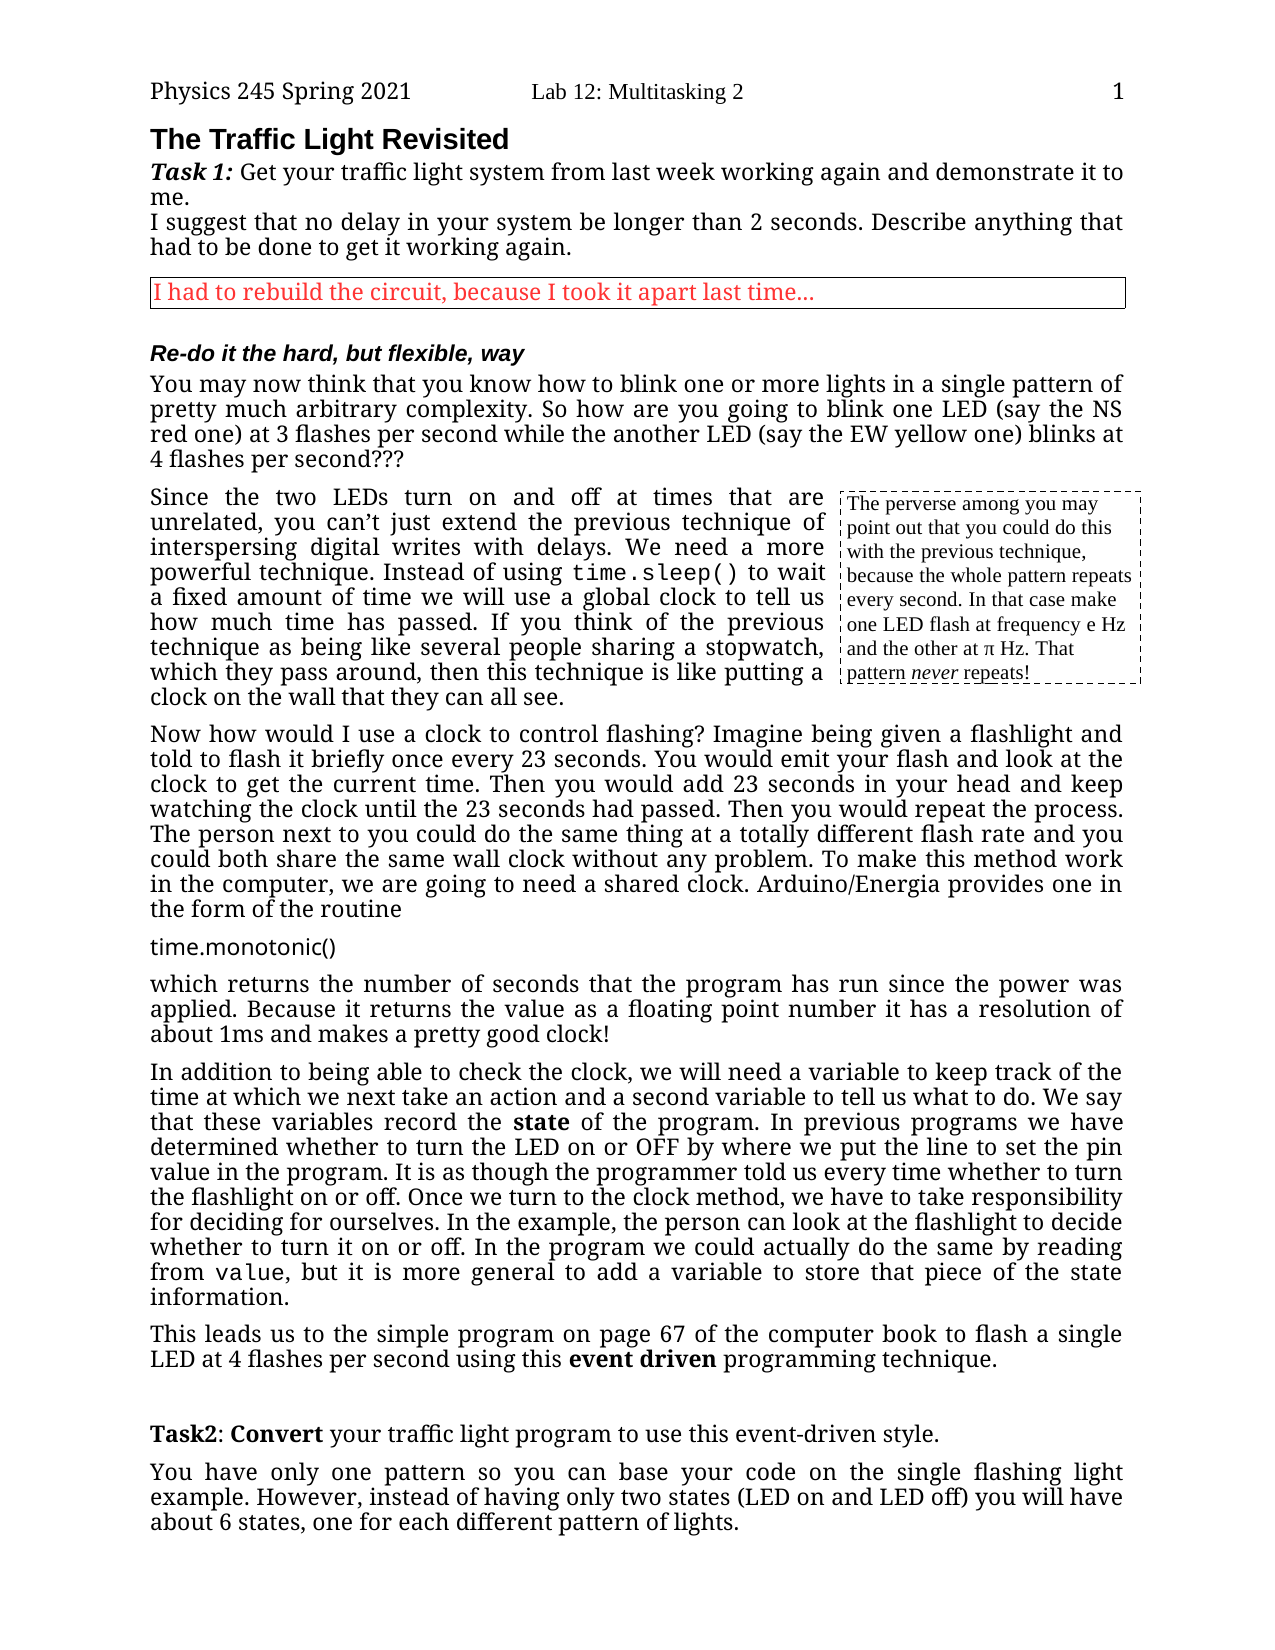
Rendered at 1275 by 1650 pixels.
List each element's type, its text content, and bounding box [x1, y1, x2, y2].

subtitle Re-do it the hard, but flexible, way [150, 342, 1125, 367]
text I had to rebuild the circuit, because I took it apart last time... [151, 278, 1125, 308]
text time.monotonic() [150, 935, 1125, 960]
text Now how would I use a clock to control flashing? Imagine being given a flashlight and told to flash it briefly once every 23 seconds. You would emit your flash and look at the clock to get the current time. Then you would add 23 seconds in your head and keep watching the clock until the 23 seconds had passed. Then you would repeat the process. The person next to you could do the same thing at a totally different flash rate and you could both share the same wall clock without any problem. To make this method work in the computer, we are going to need a shared clock. Arduino/Energia provides one in the form of the routine [150, 723, 1125, 923]
text Task2: Convert your traffic light program to use this event-driven style. [150, 1423, 1125, 1448]
text Task 1: Get your traffic light system from last week working again and demonstrate it to me. I suggest that no delay in your system be longer than 2 seconds. Describe anything that had to be done to get it working again. [150, 160, 1125, 260]
text This leads us to the simple program on page 67 of the computer book to flash a single LED at 4 flashes per second using this event driven programming technique. [150, 1323, 1125, 1373]
subtitle The Traffic Light Revisited [150, 129, 1125, 154]
text In addition to being able to check the clock, we will need a variable to keep track of the time at which we next take an action and a second variable to tell us what to do. We say that these variables record the state of the program. In previous programs we have determined whether to turn the LED on or OFF by where we put the line to set the pin value in the program. It is as though the programmer told us every time whether to turn the flashlight on or off. Once we turn to the clock method, we have to take responsibility for deciding for ourselves. In the example, the person can look at the flashlight to decide whether to turn it on or off. In the program we could actually do the same by reading from value, but it is more general to add a variable to store that piece of the state information. [150, 1060, 1125, 1310]
text which returns the number of seconds that the program has run since the power was applied. Because it returns the value as a floating point number it has a resolution of about 1ms and makes a pretty good clock! [150, 973, 1125, 1048]
text Since the two LEDs turn on and off at times that are unrelated, you can’t just extend the previous technique of interspersing digital writes with delays. We need a more powerful technique. Instead of using time.sleep() to wait a fixed amount of time we will use a global clock to tell us how much time has passed. If you think of the previous technique as being like several people sharing a stopwatch, which they pass around, then this technique is like putting a clock on the wall that they can all see. [150, 485, 1125, 710]
text You have only one pattern so you can base your code on the single flashing light example. However, instead of having only two states (LED on and LED off) you will have about 6 states, one for each different pattern of lights. [150, 1460, 1125, 1535]
text You may now think that you know how to blink one or more lights in a single pattern of pretty much arbitrary complexity. So how are you going to blink one LED (say the NS red one) at 3 flashes per second while the another LED (say the EW yellow one) blinks at 4 flashes per second??? [150, 373, 1125, 473]
